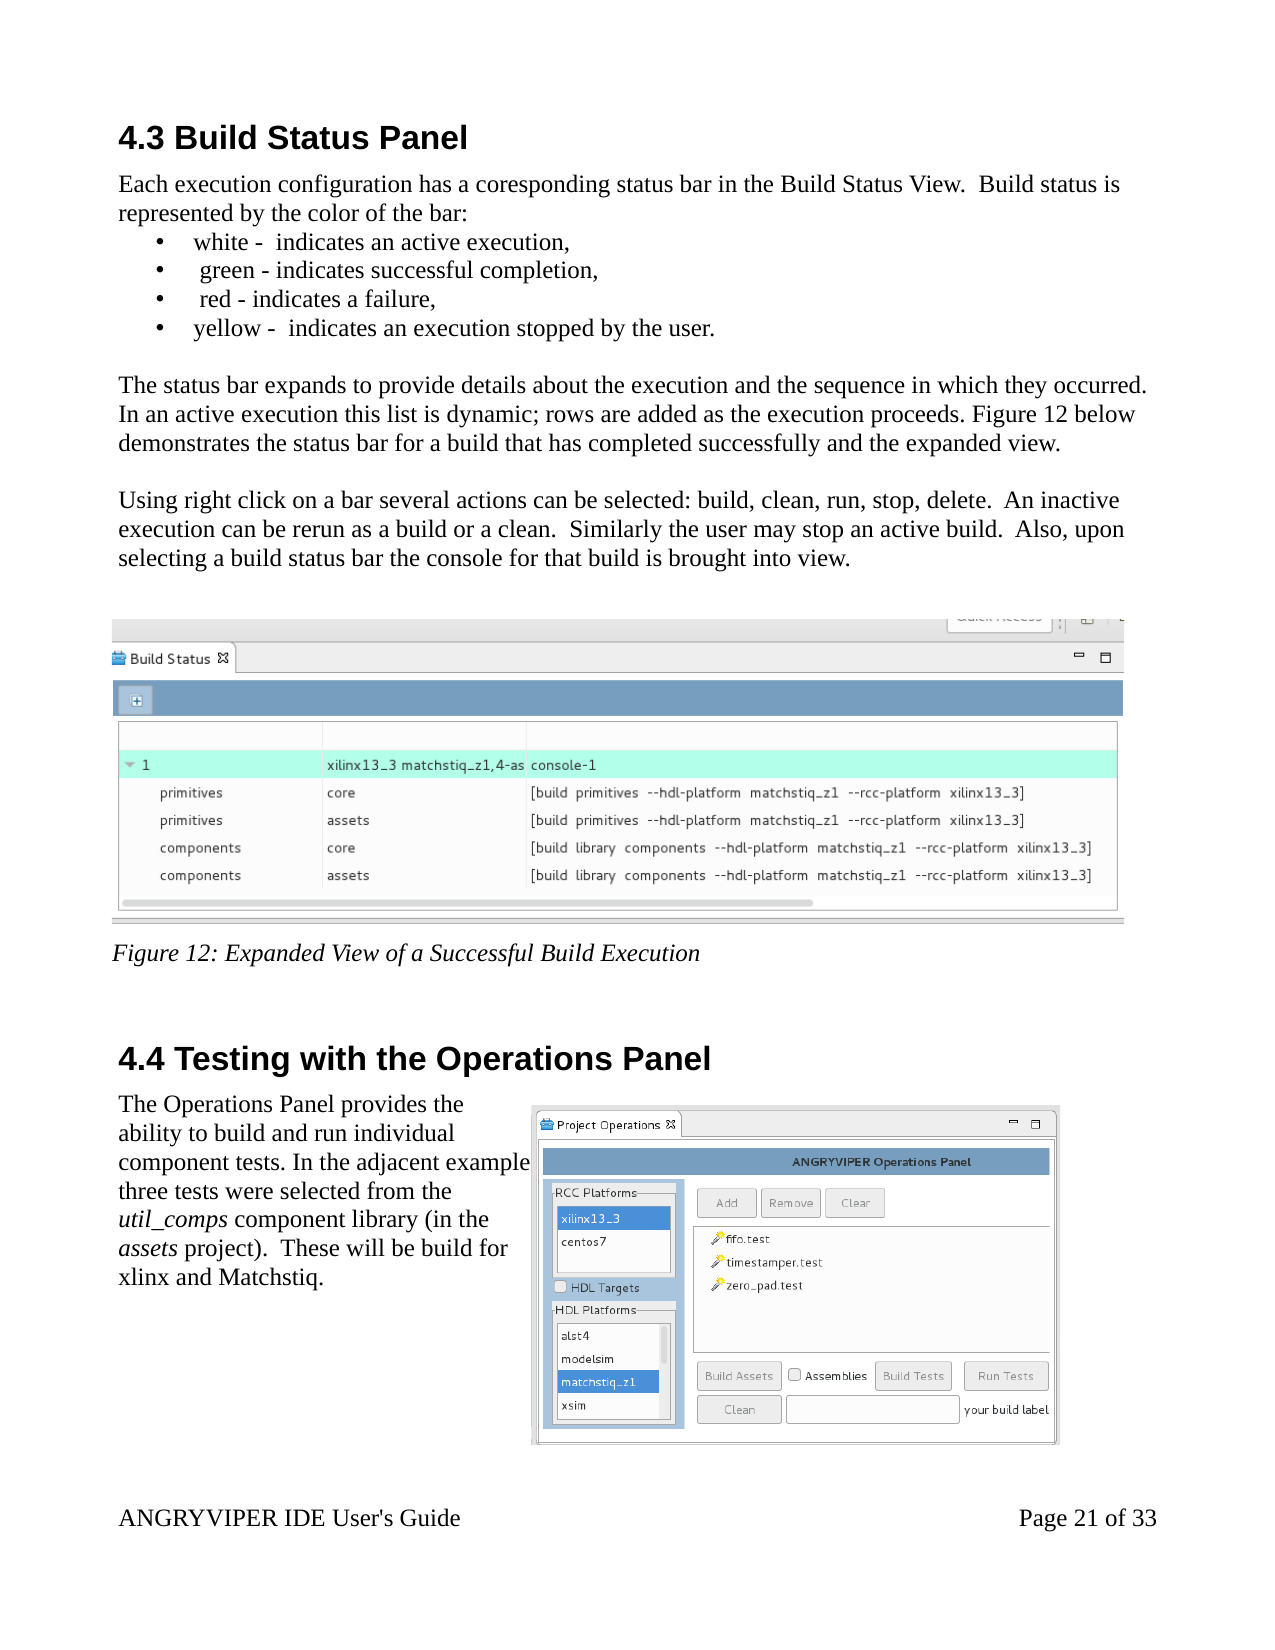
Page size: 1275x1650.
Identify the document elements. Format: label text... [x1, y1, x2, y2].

list green - indicates successful completion, [156, 256, 1157, 284]
text Each execution configuration has a coresponding status bar in the Build Status View. Build status is represented by the color of the bar: [118, 169, 1157, 227]
subtitle 4.4 Testing with the Operations Panel [118, 1038, 1157, 1077]
picture [111, 619, 1125, 924]
text The status bar expands to provide details about the execution and the sequence in which they occurred. In an active execution this list is dynamic; rows are added as the execution proceeds. Figure 12 below demonstrates the status bar for a build that has completed successfully and the expanded view. [118, 371, 1157, 457]
list white - indicates an active execution, [156, 227, 1157, 256]
text Figure 12: Expanded View of a Successful Build Execution [112, 620, 1138, 966]
list red - indicates a failure, [156, 284, 1157, 313]
text Using right click on a bar several actions can be selected: build, clean, run, stop, delete. An inactive execution can be rerun as a build or a clean. Similarly the user may stop an active build. Also, upon selecting a build status bar the console for that build is brought into view. [118, 486, 1157, 572]
text The Operations Panel provides the ability to build and run individual component tests. In the adjacent example three tests were selected from the util_comps component library (in the assets project). These will be build for xlinx and Matchstiq. [118, 1089, 1157, 1291]
subtitle 4.3 Build Status Panel [118, 118, 1157, 157]
list yellow - indicates an execution stopped by the user. [156, 313, 1157, 342]
picture [531, 1105, 1061, 1445]
